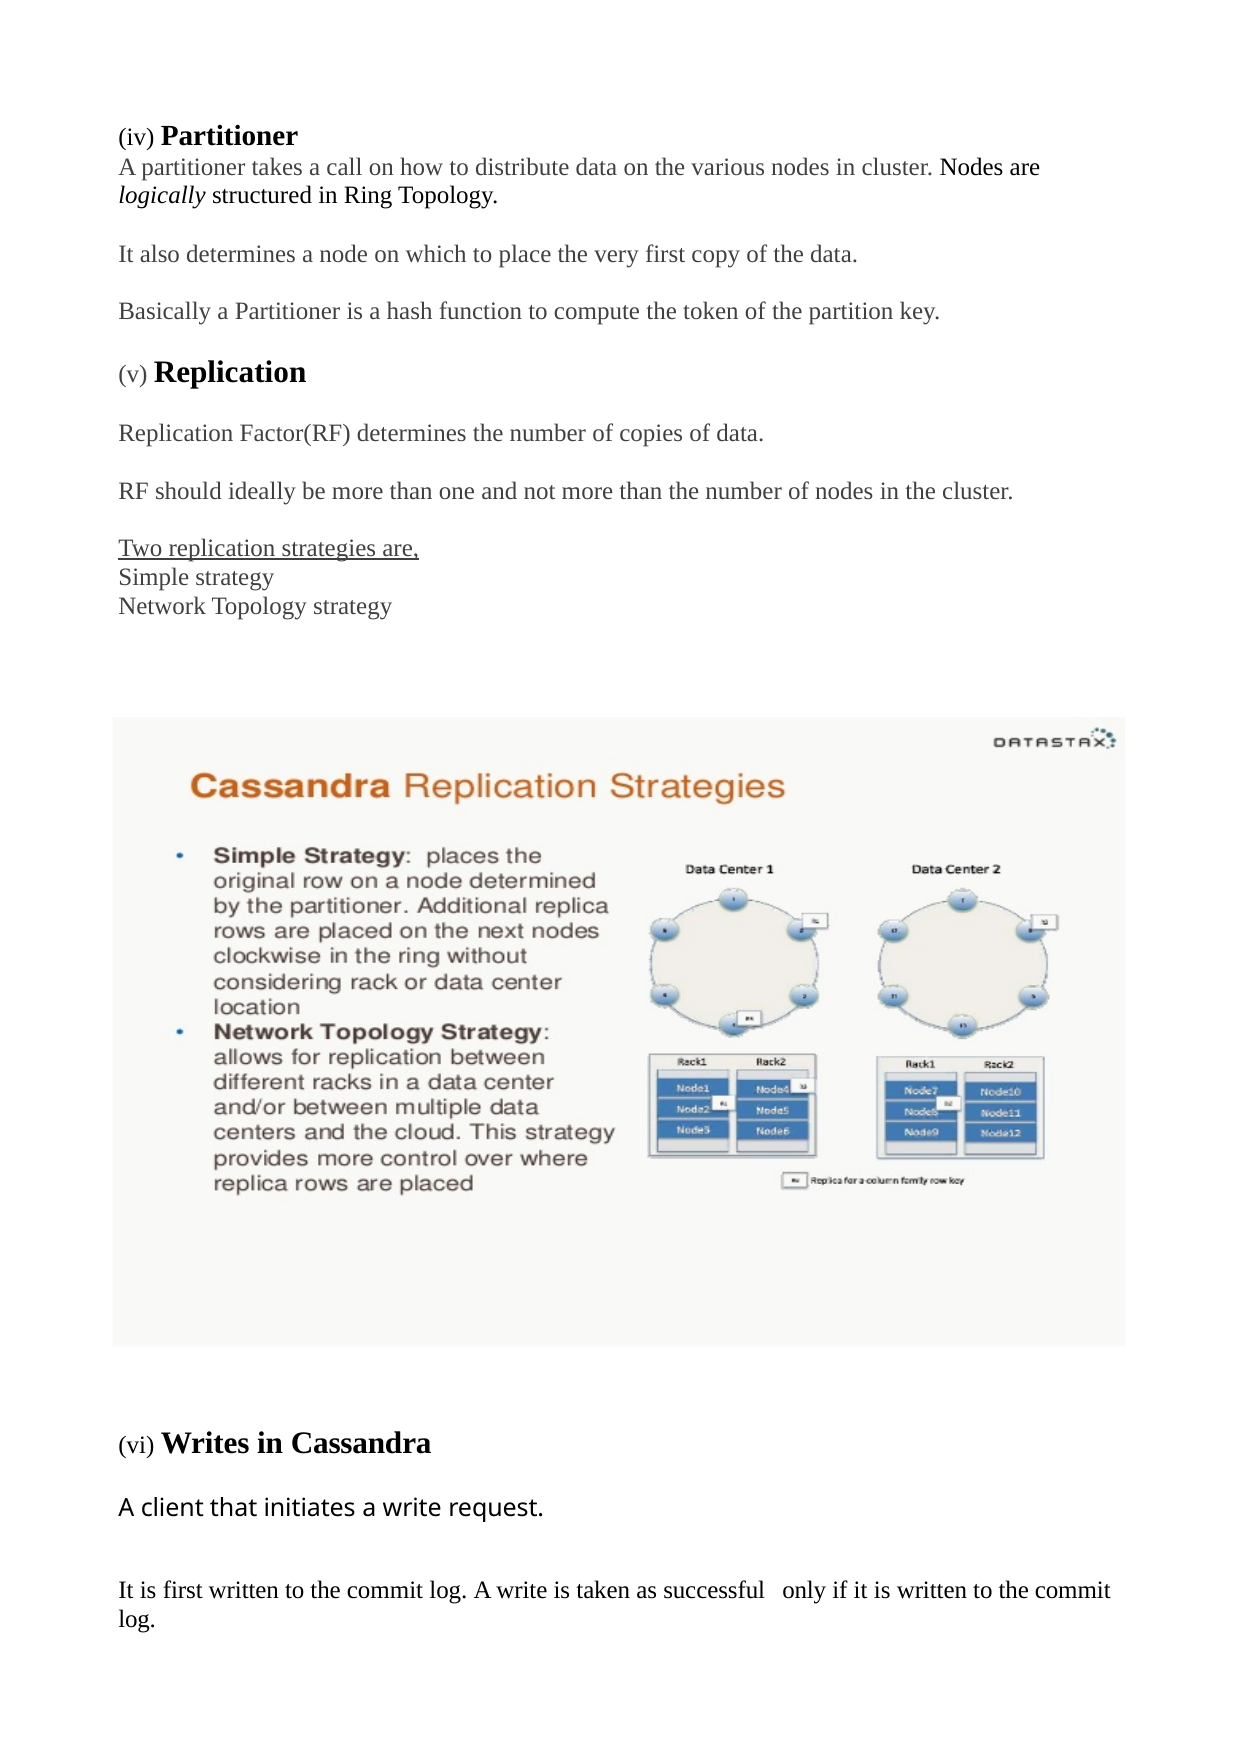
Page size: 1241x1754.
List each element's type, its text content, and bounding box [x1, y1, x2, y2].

text (iv) Partitioner [118, 118, 1122, 152]
title It also determines a node on which to place the very first copy of the data. [118, 239, 1122, 267]
title Basically a Partitioner is a hash function to compute the token of the partition key. [118, 296, 1122, 325]
title RF should ideally be more than one and not more than the number of nodes in the cluster. [118, 476, 1122, 504]
title Simple strategy [118, 562, 1122, 591]
text A client that initiates a write request. [118, 1489, 1122, 1523]
text (vi) Writes in Cassandra [118, 1424, 1122, 1461]
title Two replication strategies are, [118, 533, 1122, 562]
title (v) Replication [118, 354, 1122, 389]
title A partitioner takes a call on how to distribute data on the various nodes in cluster. Nodes are logically structured in Ring Topology. [118, 152, 1122, 209]
text It is first written to the commit log. A write is taken as successful only if it is written to the commit log. [118, 1575, 1122, 1632]
title Replication Factor(RF) determines the number of copies of data. [118, 418, 1122, 447]
title Network Topology strategy [118, 591, 1122, 619]
